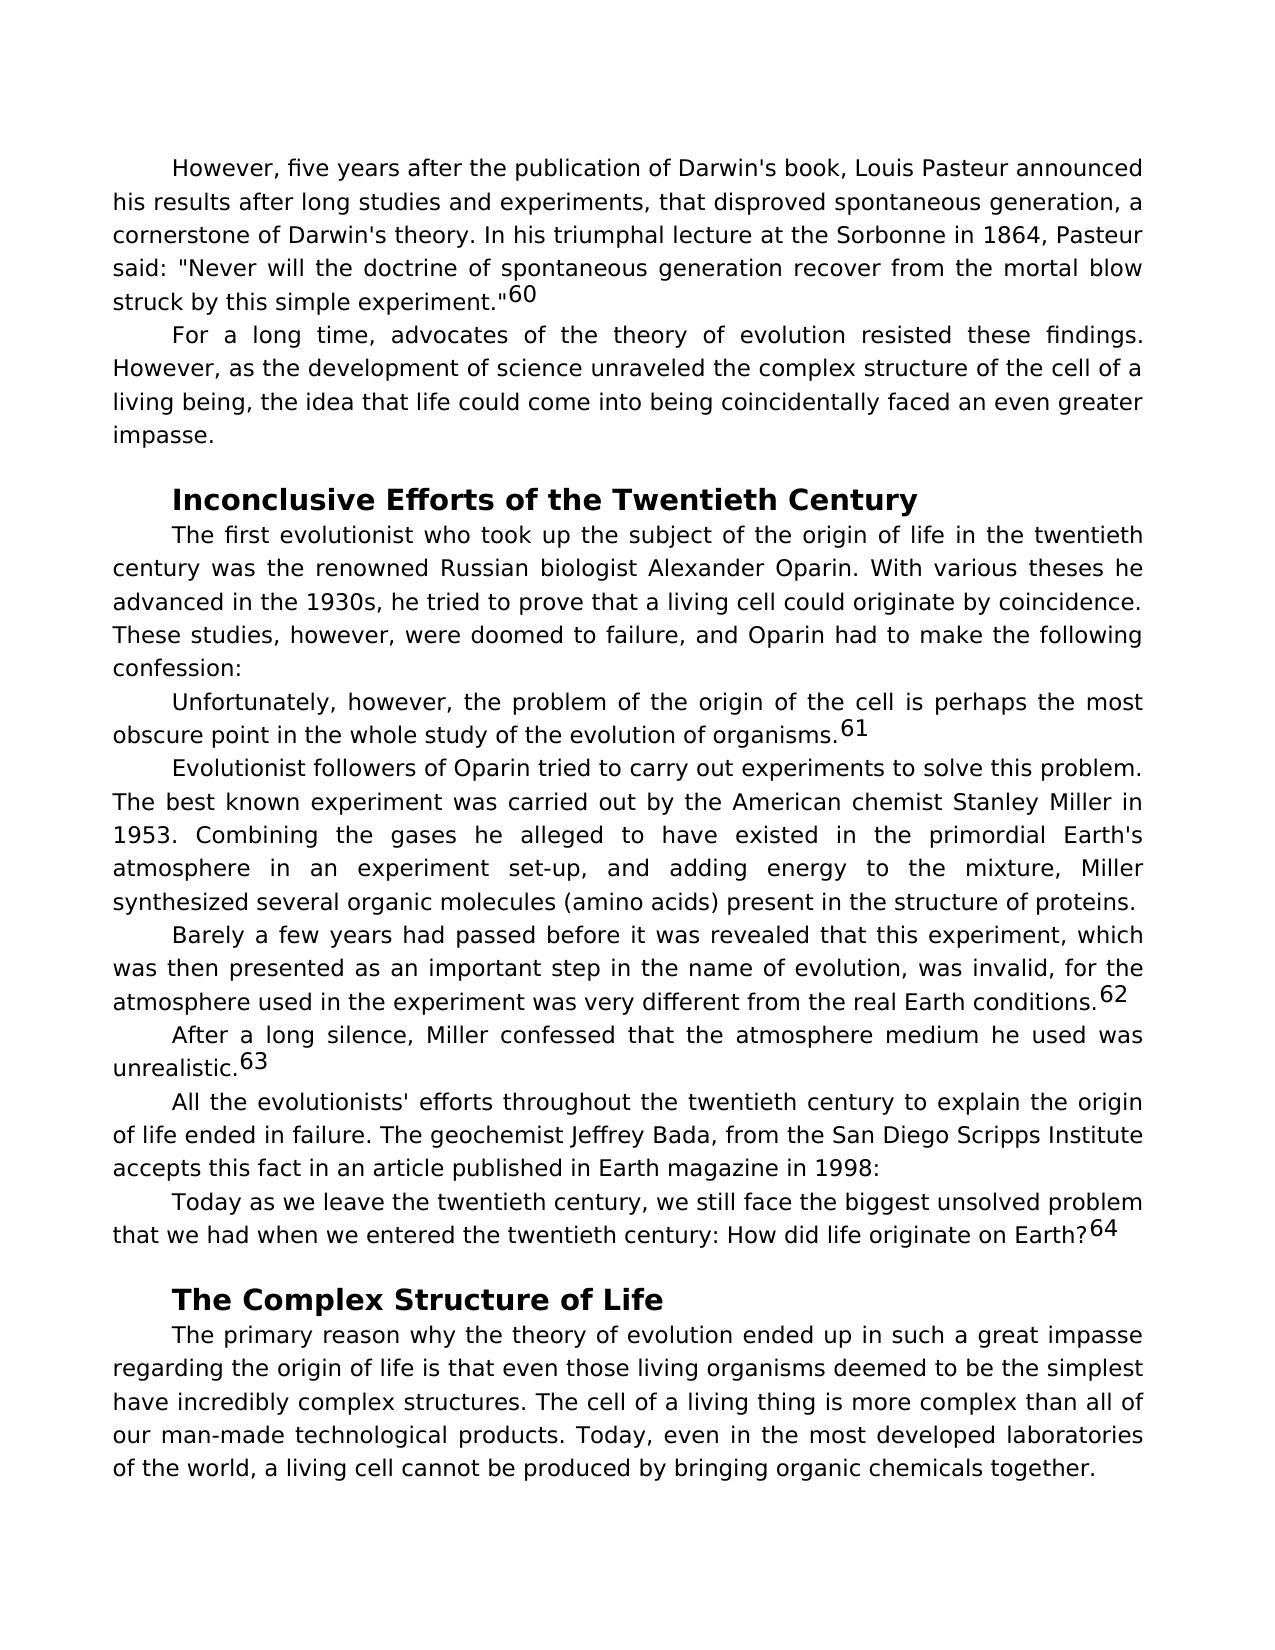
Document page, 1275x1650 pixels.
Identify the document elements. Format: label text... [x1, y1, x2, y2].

text However, five years after the publication of Darwin's book, Louis Pasteur announced his results after long studies and experiments, that disproved spontaneous generation, a cornerstone of Darwin's theory. In his triumphal lecture at the Sorbonne in 1864, Pasteur said: "Never will the doctrine of spontaneous generation recover from the mortal blow struck by this simple experiment."60 [112, 150, 1145, 317]
text For a long time, advocates of the theory of evolution resisted these findings. However, as the development of science unraveled the complex structure of the cell of a living being, the idea that life could come into being coincidentally faced an even greater impasse. [112, 317, 1145, 450]
text Barely a few years had passed before it was revealed that this experiment, which was then presented as an important step in the name of evolution, was invalid, for the atmosphere used in the experiment was very different from the real Earth conditions.62 [112, 917, 1145, 1017]
text Today as we leave the twentieth century, we still face the biggest unsolved problem that we had when we entered the twentieth century: How did life originate on Earth?64 [112, 1183, 1145, 1250]
text The primary reason why the theory of evolution ended up in such a great impasse regarding the origin of life is that even those living organisms deemed to be the simplest have incredibly complex structures. The cell of a living thing is more complex than all of our man-made technological products. Today, even in the most developed laboratories of the world, a living cell cannot be produced by bringing organic chemicals together. [112, 1317, 1145, 1483]
text The first evolutionist who took up the subject of the origin of life in the twentieth century was the renowned Russian biologist Alexander Oparin. With various theses he advanced in the 1930s, he tried to prove that a living cell could originate by coincidence. These studies, however, were doomed to failure, and Oparin had to make the following confession: [112, 517, 1145, 683]
text Evolutionist followers of Oparin tried to carry out experiments to solve this problem. The best known experiment was carried out by the American chemist Stanley Miller in 1953. Combining the gases he alleged to have existed in the primordial Earth's atmosphere in an experiment set-up, and adding energy to the mixture, Miller synthesized several organic molecules (amino acids) present in the structure of proteins. [112, 750, 1145, 917]
text Inconclusive Efforts of the Twentieth Century [112, 483, 1145, 517]
text The Complex Structure of Life [112, 1283, 1145, 1317]
text All the evolutionists' efforts throughout the twentieth century to explain the origin of life ended in failure. The geochemist Jeffrey Bada, from the San Diego Scripps Institute accepts this fact in an article published in Earth magazine in 1998: [112, 1083, 1145, 1183]
text After a long silence, Miller confessed that the atmosphere medium he used was unrealistic.63 [112, 1017, 1145, 1083]
text Unfortunately, however, the problem of the origin of the cell is perhaps the most obscure point in the whole study of the evolution of organisms.61 [112, 683, 1145, 750]
